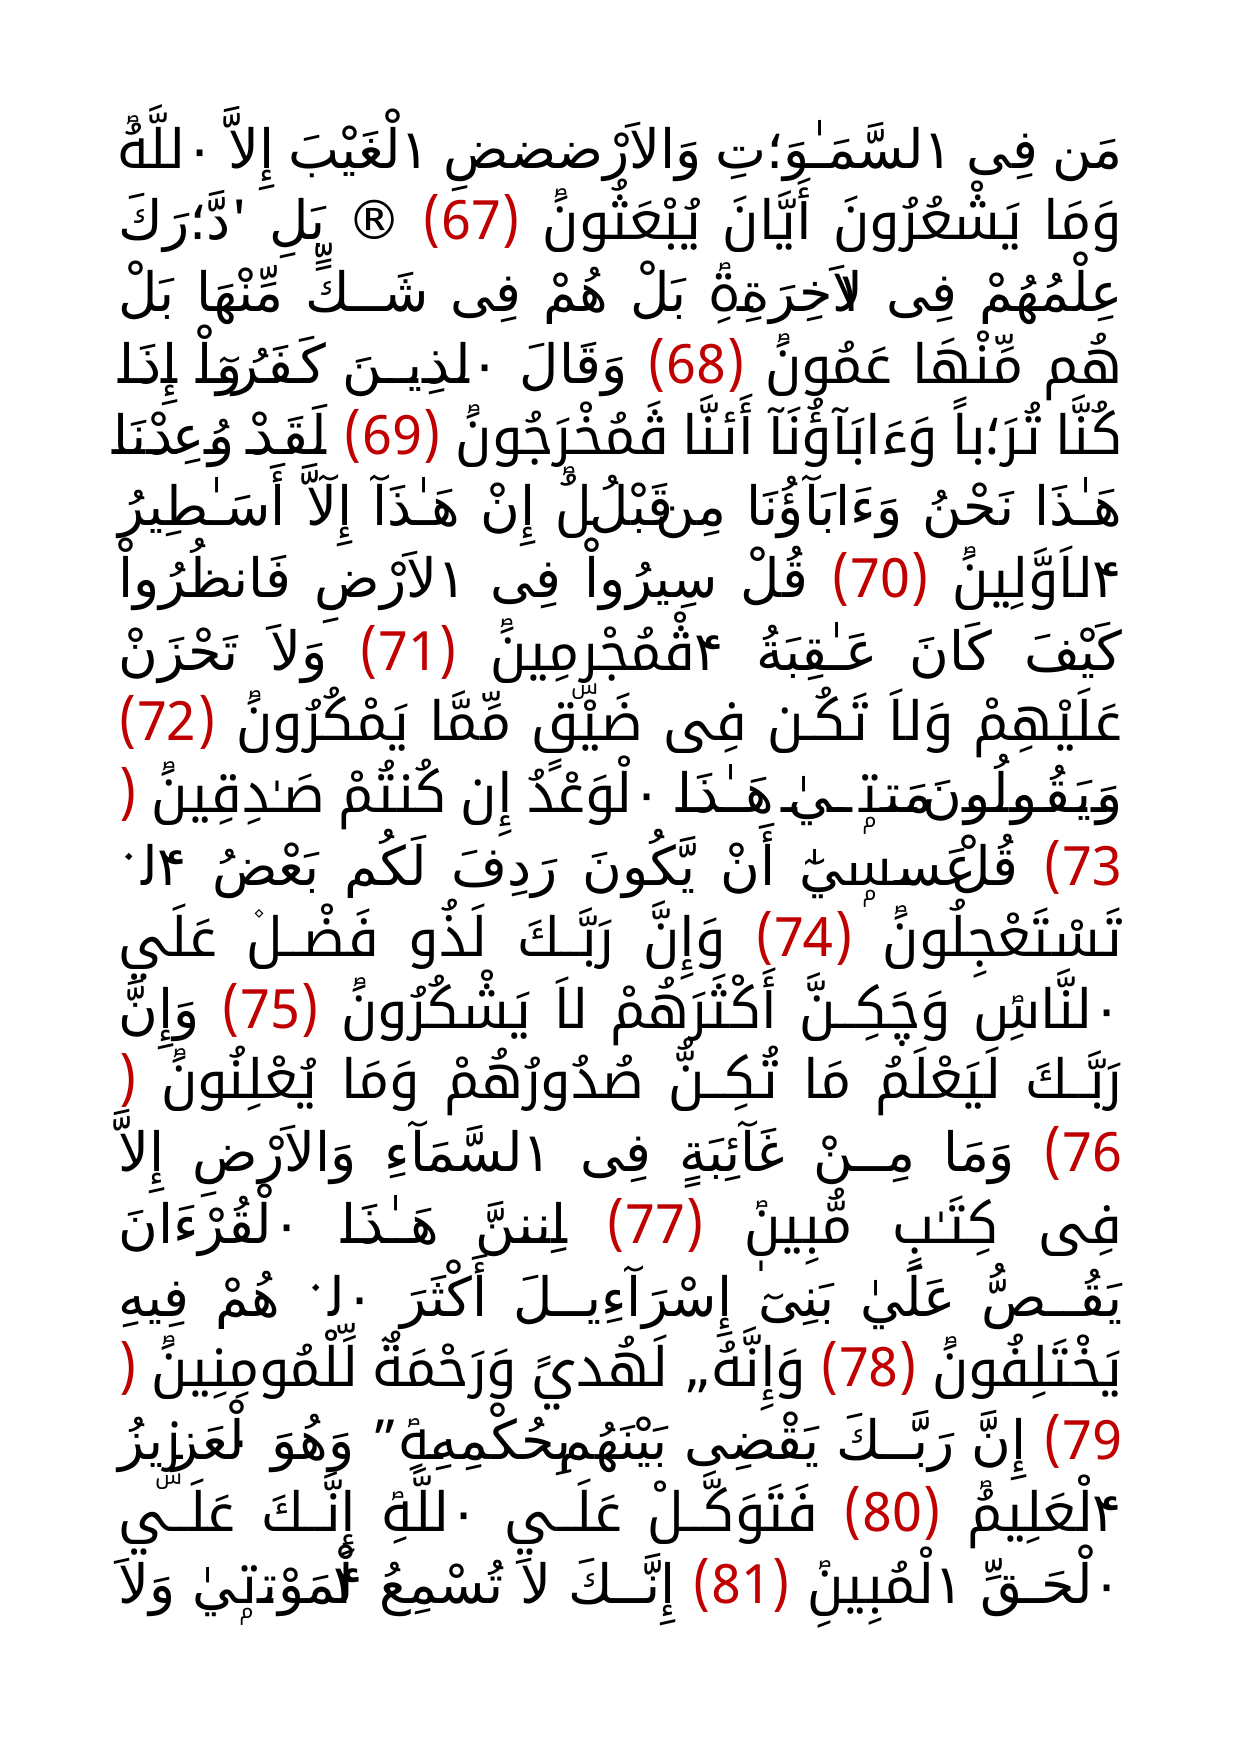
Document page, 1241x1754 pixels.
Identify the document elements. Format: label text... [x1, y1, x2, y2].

text بِسْمِ ۱للَّهِ ۱لرَّحْمَـٰنِ ۱لرَّحِيمِ طَـسِٓؐ تِلْــكَ ءَايَـٰــتُ ۴لْقُرْءَانِ وَكِتَابٍ مُّبِينٖؐ (1) هُديً وَبُشْرۭيٰ لِلْمُومِنِينَ (2) ۰لذِينَ يُقِيمُونَ ۰لصَّلَوٰةَ وَيُوتُونَ ۰لزَّكَوٰةَ وَهُم بِالاَخِرَةِ هُمْ يُوقِنُونَؐ (3) إِنَّ ۰لذِيــنَ لاَ يُومِنُونَ بِالاَخِرَةِ زَيَّنَّا لَهُمُ; أَعْمَـٰلَهُمْ فَهُمْ يَعْمَهُونَؐ (4) ٱُوْلَئِــكَ ۰لذِيــنَ لَهُمْ سُوٓءُ ۴لْعَذَابِ وَهُمْ فِى ۱لاَخِرَةِ هُمُ ۴لاَخْسَرُونَؐ (5) ¥ وَإِنَّــكَ لَتُلَقَّي ۰لْقُرْءَانَ مِن لَّدُنْ حَكِيمٖ عَلِيمٖؐ (6) اِذْ قَالَ مُوسۭيٰ لَأِهْلِهِ“ إِنِّيَ ءَانَسْتُ نَاراً سَـَٔاتِيكُم مِّنْهَا بِخَبَر۫ اَوَ —اتِيكُم بِشِهَابِ قَبَــسٍ لَّعَلَّكُمْ تَصْطَلُونَؐ (7) فَلَمَّا جَآءَهَا نُودِيَ أَنۢ بُورۣكككَ مَن فِى ۱لنّۭارۣ وَمَنْ حَوْلَهَاؐ وَسُبْحَـٰــنَ ۰للَّهِ رَبِّ ۱لْعَـٰلَمِينَؐ (8) يَـٰمُوسۭيٰٓ إِنَّهُ; أَنَا ۰للَّهُ ۴لْعَزۣيزُ ۴لْحَكِيمُ (9) وَأَلْقِ عَصَاكككَؐ فَلَمَّا رۭءۭاهَا تَهْتَزُّ كَأَنَّهَا جَآنٌّ وَلّۭــيٰ مُدْبِراً وَلَمْ يُعَقِّبْؐ يَـٰمُوسۭــيٰ لاَ تَخَـفِؐ اِنِّى لاَ يَخَافُ لَدَيَّ ۰لْمُرْسَلُونَؐ (10) إِلاَّ مَن ظَلَمَ ثُمَّ بَدَّلَ حُسْناَۢ بَعْدَ سُوٓءٍ فَإِنِّى غَفُورٌ رَّحِيمٌؐ (11) وَأَدْخِلْ يَدَكككَ فِى جَيْبِــكَ تَخْرُجْ بَيْضَآءَ مِــنْ غَيْرۣ سُوٓءٍؐ فِى تِسْعِ ءَايَـٰتٖ اِلَيٰ فِرْعَوْنَ وَقَوْمِهِؐ“ إِنَّهُمْ كَانُواْ قَوْماً فَـٰسِقِينَؐ (12) فَلَمَّا جَآءَتْهُمُ; ءَايَـٰتُنَا مُبْصِرَةً قَالُواْ هَـٰذَا سِحْـرٌ مُّبِينٌؐ (13) وَجَحَدُواْ بِهَا وَاسْتَيْقَنَتْهَآ أَنفُسُهُمْ ظُلْماً وَعُلُوّاًؐ فَانظُرْ كَيْفَ كَانَ عَـٰقِبَةُ ۴لْمُفْسِدِينَؐ (14) وَلَقَدَ —اتَيْنَا دَاوُﹼدَ وَسُلَيْمَـٰنَ عِلْماً وَقَالاَ ۰لْحَمْدُ لِلهِ ۱ﻟ﮲ فَضَّلَنَا عَلَــيٰ كَثِيرٍ مِّنْ عِبَادِهِ ۱لْمُومِنِينَؐ (15) وَوَرۣثَ سُلَيْمَـٰنُ دَاوُﹼدَ وَقَالَ يَـٰٓأَيُّهَا ۰لنَّاسسسُ عُلِّمْنَا مَنطِــقَ ۰لطَّيْرۣ وَٱُوتِينَا مِــن كُــلّۣ شَيْءٖؐ اِنَّ هَـٰذَا لَهُوَ ۰لْفَضْــلُ ۴لْمُبِينُؐ (16) ® وَحُشِرَ لِسُلَيْمَـٰنَ جُنُودُهُ„ مِنَ ۰لْجِنِّ وَالِانسِ وَالطَّيْرۣ فَهُمْ يُوزَعُونَؐ (17) حَتَّيٰٓ إِذَآ أَتَوْاْ عَلَيٰ وَادِ ۱لنَّمْــلۣ قَالَتْ نَمْلَةٌ يَـٰٓأَيُّهَا ۰لنَّمْلُ ۶دْخُلُواْ مَسَـٰكِنَكُمْ لاَ يَحْطِمَنَّكُمْ سُلَيْمَـٰنُ وَجُنُودُهُ„ وَهُمْ لاَ يَشْعُرُونَؐ (18) فَتَبَسَّمَ ضَاحِكاً مِّن قَوْلِهَا وَقَالَ رَبِّ أَوْزۣعْنِيَ أَنَ اَشْكُرَ نِعْمَتَــكَ ۰لتِىٓ أَنْعَمْتَ عَلَيَّ وَعَلَيٰ وَ؛لِدَيَّ وَأَنَ اَعْمَــلَ صَـٰڤِحاً تَرْضۭيٰهُ وَأَدْخِلْنِى بِرَحْمَتِكَ فِى عِبَادِكككَ ۰ڤصَّـٰڤِحِينَؐ (19) وَتَفَقَّدَ ۰لطَّيْرَ فَقَالَ مَا لِى لآَ أَرَي ۰لْهُدْهُدَ أَمْ كَانَ مِــنَ ۰لْغَآئِبِينَؐ (20) لُءَعَذِّبَنَّهُ„ عَذَاباً شَدِيداٗ اَوْ لَأَاْذْبَحَنَّهُ; أَوْ لَيَاتِيَنِّى بِسُلْطَـٰنٍ مُّبِينٍؐ (21) فَمَكُــثَ غَيْرَ بَعِيدٍؐ فَقَالَ أَحَطْــتُّ بِمَا لَمْ تُحِطْ بِهِ” وَجِيؔتُــكَ مِــن سَبَإٙ بِنَبَإٍ يَقِينٖؐ (22) اِنِّى وَجَدتُّ èمْرَأَةً تَمْلِكُهُمْ وَٱُوتِيَتْ مِن كُــلّۣ شَيْءٍؐ وَلَهَا عَرْش٘ عَظِيمٌؐ (23) وَجَدتُّهَا وَقَوْمَهَا يَسْجُدُونَ لِلشَّمْـسِ مِن دُونِ ۱للَّهِ وَزَيَّــنَ لَهُمُ ۴لشَّيْطَـٰــنُ أَعْمَـٰلَهُمْ فَصَدَّهُمْ عَـنِ ۱لسَّبِيلِ فَهُمْ لاَ يَهْتَدُونَ (24) أَلاَّ يَسْجُدُواْ لِلهِ ۱ﻟ﮲ يُخْرۣجُ ۴لْخَبْءَ فِى ۱لسَّمَـٰوَ؛تِ وَالاَرْضِ وَيَعْلَمُ مَا يُخْفُونَ وَمَا يُعْلِنُونَؐ (25) ۰للَّهُ لآَ إِچَهَ إِلاَّ هُوَ رَبُّ ۴لْعَرْشِ ۱لْعَظِيمِؐ ¦ (26) © قَالَ سَنَنظُرُ أَصَدَقْتَ أَمْ كُنتَ مِــنَ ۰لْكَـٰذِبِينَؐ (27) "ذْهَــب بِّكِتَـٰبِى هَـٰذَا فَأَلْقِهِ“ إِلَيْهِمْ ثُمَّ تَوَلَّ عَنْهُمْ فَانظُرْ مَاذَا يَرْجِعُونَؐ (28) قَالَتْ يَـٰٓأَيُّهَا ۰لْمَلَؤُاْ اِ۬نِّيَ ٱُلْقِيَ إِلَيَّ كِتَـٰبٌ كَرۣيم٘ (29) اِنَّهُ„ مِــن سُلَيْمَـٰنَ وَإِنَّهُ„ بِسْمِ ۱للَّهِ ۱لرَّحْمَـٰنِ ۱لرَّحِيمِ (30) أَلاَّ تَعْلُواْ عَلَيَّ وَاتُونِى مُسْلِمِينَؐ (31) قَالَتْ يَـٰٓأَيُّهَا ۰لْمَلَؤُاْ اَ۬فْتُونِى فِىٓ أَمْرۣى مَا كُنتُ قَاطِعَةٗ اَمْراٗ حَتَّــيٰ تَشْهَدُونِؐ (32) قَالُواْ نَحْنُ ٱُوْلُواْ قُوَّةٍ وَٱُوْلُواْ بَأْسسسٍ شَدِيدٍ (33) وَالاَمْرُ إِلَيْــكِ فَانظُرۣى مَاذَا تَامُرۣينَؐ (34) قَالَــتِ اِنَّ ۰لْمُلُوكككَ إِذَا دَخَلُواْ قَرْيَةٗ اَفْسَدُوهَا وَجَعَلُوٓاْ أَعِزَّةَ أَهْلِهَآ أَذِلَّةًؐ وَكَذَ؛لِــكَ يَفْعَلُونَؐ (35) وَإِنِّى مُرْسِلَة٘ اِلَيْهِم بِهَدِيَّةٍ فَنَـٰظِرَةٛ بِمَ يَرْجِعُ ۴لْمُرْسَلُونَؐ (36) فَلَمَّا جَآءَ سُلَيْمَـٰــنَ قَالَ أَتُمِدُّونَنِ” بِمَالٍ فَمَآ ءَاتۭيٰــنۣﹺ ۰للَّهُ خَيْرٌ مِّمَّآ ءَاتۭيٰكُم بَــلَ اَنتُم بِهَدِيَّتِكُمْ تَفْرَحُونَؐ (37) "رْجِعِ اِلَيْهِمْ فَلَنَاتِيَنَّهُم بِجُنُودٍ لاَّ قِبَــلَ لَهُم بِهَا وَڤَنُخْرۣجَنَّهُم مِّنْهَآ أَذِلَّةً وَهُمْ صَـٰغِرُونَؐ (38) قَالَ يَـٰٓأَيُّهَا ۰لْمَلَؤُاْ اَ۬يُّكُمْ يَاتِينِى بِعَرْشِهَا قَبْـلَ أَنْ يَّاتُونِى مُسْلِمِينَؐ (39) قَالَ عِفْرۣيتٌ مِّنَ ۰لْجِــنّۣ أَنَآ ءَاتِيكَ بِهِ” قَبْـلَ أَن تَقُومَ مِــن مَّقَامِــكَ وَإِنِّى عَلَيْهِ لَقَوۣيّﹲ اَمِينٌؐ (40) قَالَ ۰ﻟ﮲ عِندَهُ„ عِلْمٌ مِّــنَ ۰لْكِتَـٰــبِ أَنَآ ءَاتِيكَ بِهِ” قَبْلَ أَنْ يَّرْتَدَّ إِلَيْــكَ طَرْفُــكَؐ فَلَمَّا رۭءۭاهُ مُسْتَقِرّاٗ عِندَهُ„ قَالَ هَـٰذَا مِن فَضْلِ رَبِّى لِيَبْلُوَنِــيَ ءَآشْكُرُ أَمَ اَكْفُرُؐ وَمَــن شَكَرَ فَإِنَّمَا يَشْكُرُ لِنَفْسِهِؐ” وَمَــن كَفَرَ فَإِنَّ رَبِّى غَنِــيٌّ كَرۣيمٌؐ (41) ® قَالَ نَكِّرُواْ لَهَا عَرْشَهَا نَنظُرَ اَتَهْتَدِﻯٓ أَمْ تَكُونُ مِــنَ ۰لذِيــنَ لاَ يَهْتَدُونَؐ (42) فَلَمَّا جَآءَتْ قِيــلَ أَهَـٰكَذَا عَرْشُكِ قَالَتْ كَأَنَّهُ„ هُوَؐ وَٱُوتِينَا ۰لْعِلْمَ مِــن قَبْلِهَا وَكُنَّا مُسْلِمِينَؐ (43) وَصَدَّهَا مَا كَانَــت تَّعْبُدُ مِن دُونِ ۱للَّهِؐ إِنَّهَا كَانَتْ مِن قَوْمٍ كۭـٰفِـرۣينَؐ (44) قِيــلَ لَهَا ۸دْخُلِى ۱لصَّرْحَؐ فَلَمَّا رَأَتْهُ حَسِبَتْهُ لُجَّةً وَكَشَفَتْ عَــن سَاقَيْهَاؐ قَالَ إِنَّهُ„ صَرْحٌ مُّمَرَّدٌ مِّن قَوَارۣيرَؐ (45) قَالَتْ رَبِّ إِنِّى ظَلَمْــتُ نَفْسِى وَأَسْلَمْــتُ مَعَ سُلَيْمَـٰنَ لِلهِ رَبِّ ۱لْعَـٰلَمِينَؐ (46) وَلَقَدَ اَرْسَلْنَآ إِلَيٰ ثَمُودَ أَخَاهُمْ صَـٰڤِحاٗ اَنُ ۶عْبُدُواْ ۴للَّهَ فَإِذَا هُمْ فَرۣيقَـٰــنۣ يَخْتَصِمُونَؐ (47) قَالَ يَـٰقَوْمِ لِمَ تَسْتَعْجِلُونَ بِالسَّيِّيؕةِ قَبْــلَ ۰لْحَسَنَةِ لَوْلاَ تَسْتَغْفِرُونَ ۰للَّهَ لَعَلَّكُمْ تُرْحَمُونَؐ (48) قَالُواْ èطَّيَّرْنَا بِــكَ وَبِمَــن مَّعَــكَؐ قَالَ طَـٰٓئِرُكُمْ عِندَ ۰للَّهِؐ بَــلَ اَنتُمْ قَوْمٌ تُفْتَنُونَؐ (49) وَكَانَ فِى ۱لْمَدِينَةِ تِسْعَةُ رَهْطٍ يُفْسِدُونَ فِى ۱لاَرْضِ وَلاَ يُصْڤِحُونَؐ (50) قَالُواْ تَقَاسَمُواْ بِاللَّهِ لَنُبَيِّتَنَّهُ„ وَأَهْلَهُ„ ثُمَّ لَنَقُولَنَّ لِوَلِيِّهِ” مَا شَهِدْنَا مُهْلَــكَ أَهْلِهِ” وَإِنَّا لَصَـٰدِقُونَؐ (51) وَمَكَرُواْ مَكْراً وَمَكَرْنَا مَكْراً وَهُمْ لاَ يَشْعُرُونَؐ (52) فَانظُرْ كَيْفَ كَانَ عَـٰقِبَةُ مَكْرۣهِمُؐ; إِنَّا دَمَّرْنَـٰهُمْ وَقَوْمَهُمُ; أَجْمَعِينَؐ (53) فَتِلْــكَ بُيُوتُهُمْ خَاوۣيَةَۢ بِمَا ظَلَمُوٓاْؐ إِنَّ فِى ذَ؛لِــكَ ءَلاَيَةً لِّقَوْمٍ يَعْلَمُونَؐ (54) وَأَنجَيْنَا ۰لذِيــنَ ءَامَنُواْ وَكَانُواْ يَتَّقُونَؐ (55) وَلُوطاٗ اِذْ قَالَ لِقَوْمِهِ“ أَتَاتُونَ ۰ڤْفَـٰحِشَةَ وَأَنتُمْ تُبْصِرُونَؐ (56) أَئنَّكُمْ لَتَاتُونَ ۰لرّۣجَالَ شَهْوَةً مِّن دُونِ ۱لنِّسَآءِؐ بَــلَ اَنتُمْ قَوْمٌ تَجْهَلُونَؐ (57) ¤ فَمَا كَانَ جَوَابَ قَوْمِهِ“ إِلٓاَّ أَن قَالُوٓاْ أَخْرۣجُوٓاْ ءَالَ لُوطٍ مِّن قَرْيَتِكُمُؐ; إِنَّهُمُ; ٱُنَاسٌ يَتَطَهَّرُونَؐ (58) فَأَنجَيْنَـٰهُ وَأَهْلَهُ; إِلاَّ "مْرَأَتَهُ قَدَّرْنَـٰهَا مِــنَ ۰لْغَـٰبِـرۣينَؐ (59) وَأَمْطَرْنَا عَلَيْهِم مَّطَراًؐ فَسَآءَ مَطَرُ ۴لْمُنذَرۣينَؐ (60) قُـلِ ۱لْحَمْدُ لِلهِ وَسَچَم٘ عَلَــيٰ عِبَادِهِ ۱لذِينَ "صْطَفۭــيٰٓؐ ءَآللَّهُ خَيْر٘ اَمَّا تُشْرۣكُونَؐ (61) أَمَّــنْ خَلَقَ ۰لسَّمَـٰوَ؛تِ وَالاَرْضَ وَأَنزَلَ لَكُم مِّــنَ ۰لسَّمَآءِ مَآءً فَأَنۢبَتْنَا بِهِ” حَدَآئِــقَ ذَاتَ بَهْجَةٍؐ مَّا كَانَ لَكُمُ; أَن تُنۢبِتُواْ شَجَرَهَآؐ أَ.چَهٌ مَّعَ ۰للَّهِؐ بَلْ هُمْ قَوْمٌ يَعْدِلُونَؐ (62) أَمَّـن جَعَــلَ ۰لاَرْضَ قَرَاراً وَجَعَـلَ خِچَلَهَآ أَنْهَـٰراً وَجَعَــلَ لَهَا رَوَ؛سِيَ وَجَعَلَ بَيْنَ ۰ڤْبَحْرَيْنِ حَاجِزاٗؐ اَ.چَهٌ مَّعَ ۰للَّهِؐ بَــلَ اَكْثَرُهُمْ لاَ يَعْلَمُونَؐ (63) أَمَّنْ يُّجِيبُ ۴لْمُضْطَرَّ إِذَا دَعَاهُ وَيَكْشِفُ ۴لسُّوٓءَ وَيَجْعَلُكُمْ خُلَفَآءَ ۰لاَرْضضضِؐ أَ.چَهٌ مَّعَ ۰للَّهِؐ قَلِيلًا مَّا تَذَّكَّرُونَؐ (64) أَمَّـنْ يَّهْدِيكُمْ فِى ظُلُمَـٰــتِ ۱لْبَرّۣ وَاڤْبَحْرۣ وَمَنْ يُّرْسِلُ ۴لرّۣيَـٰحَ نُشُراَۢ بَيْـنَ ¢ رَحْمَتِهِؐ“ أَ.چَهٌ مَّعَ ۰للَّهِؐ تَعَـٰلَــي ۰للَّهُ عَمَّا يُشْرۣكُونَؐ (65) أَمَّــنْ يَّبْدَؤُاْ ۴لْخَلْقَ ثُمَّ يُعِيدُهُ„ وَمَنْ يَّرْزُقُكُم مِّــنَ ۰لسَّمَآءِ وَالاَرْضِؐ أَ.چَهٌ مَّعَ ۰للَّهِؐ قُــلْ هَاتُواْ بُرْهَـٰنَكُمُ; إِن كُنتُمْ صَـٰدِقِينَؐ (66) قُـل لاَّ يَعْلَمُ مَن فِى ۱لسَّمَـٰوَ؛تِ وَالاَرْضضضِ ۱لْغَيْبَ إِلاَّ ۰للَّهُؐ وَمَا يَشْعُرُونَ أَيَّانَ يُبْعَثُونَؐ (67) ® بَلِ 'دَّ؛رَكَ عِلْمُهُمْ فِى ۱لاَخِرَةِؐ بَلْ هُمْ فِى شَــكٍّ مِّنْهَا بَلْ هُم مِّنْهَا عَمُونَؐ (68) وَقَالَ ۰لذِيــنَ كَفَرُوٓاْ إِذَا كُنَّا تُرَ؛باً وَءَابَآؤُنَآ أَئنَّا ڤَمُخْرَجُونَؐ (69) لَقَدْ وُعِدْنَا هَـٰذَا نَحْنُ وَءَابَآؤُنَا مِن قَبْلُؐ إِنْ هَـٰذَآ إِلٓاَّ أَسَـٰطِيرُ ۴لاَوَّلِينَؐ (70) قُلْ سِيرُواْ فِى ۱لاَرْضِ فَانظُرُواْ كَيْفَ كَانَ عَـٰقِبَةُ ۴ڤْمُجْرۣمِينَؐ (71) وَلاَ تَحْزَنْ عَلَيْهِمْ وَلاَ تَكُـن فِى ضَيْقٍ مِّمَّا يَمْكُرُونَؐ (72) وَيَقُولُونَ مَتۭــيٰ هَـٰذَا ۰لْوَعْدُ إِن كُنتُمْ صَـٰدِقِينَؐ (73) قُلْ عَسۭيٰٓ أَنْ يَّكُونَ رَدِفَ لَكُم بَعْضُ ۴ﻟ﮲ تَسْتَعْجِلُونَؐ (74) وَإِنَّ رَبَّــكَ لَذُو فَضْــل۫ عَلَي ۰لنَّاسِؐ وَچَكِــنَّ أَكْثَرَهُمْ لاَ يَشْكُرُونَؐ (75) وَإِنَّ رَبَّــكَ لَيَعْلَمُ مَا تُكِــنُّ صُدُورُهُمْ وَمَا يُعْلِنُونَؐ (76) وَمَا مِــنْ غَآئِبَةٍ فِى ۱لسَّمَآءِ وَالاَرْضِ إِلاَّ فِى كِتَـٰبٍ مُّبِينٖؐ (77) اِنننَّ هَـٰذَا ۰لْقُرْءَانَ يَقُــصُّ عَلَيٰ بَنِىٓ إِسْرَآءِيــلَ أَكْثَرَ ۰ﻟ﮲ هُمْ فِيهِ يَخْتَلِفُونَؐ (78) وَإِنَّهُ„ لَهُديً وَرَحْمَةٌ لِّلْمُومِنِينَؐ (79) إِنَّ رَبَّــكَ يَقْضِى بَيْنَهُم بِحُكْمِهِؐ” وَهُوَ ۰لْعَزۣيزُ ۴لْعَلِيمُؐ (80) فَتَوَكَّــلْ عَلَــي ۰للَّهِؐ إِنَّــكَ عَلَــي ۰لْحَـقِّ ۱لْمُبِينِؐ (81) إِنَّــكَ لاَ تُسْمِعُ ۴لْمَوْتۭيٰ وَلاَ تُسْمِعُ ۴لصُّمَّ ۰لدُّعَآءَ اۭذَا وَلَّوْاْ مُدْبِـرۣينَؐ (82) وَمَآ أَنتَ بِهَـٰدِى ۱لْعُمْــيۣ عَن ضَچَلَتِهِمُؐ; إِن تُسْمِعُ إِلاَّ مَنْ يُّومِنُ بِـَٔايَـٰتِنَا فَهُم مُّسْلِمُونَؐ (83) © وَإِذَا وَقَعَ ۰لْقَوْلُ عَلَيْهِمُ; أَخْرَجْنَا لَهُمْ دَآبَّةً مِّــنَ ۰لاَرْضضضِ تُكَلِّمُهُمُؐ; إِنَّ ۰لنَّاسسسَ كَانُواْ بِـَٔايَـٰتِنَا لاَ يُوقِنُونَؐ (84) وَيَوْمَ نَحْشُرُ مِــن كُلِّ ٱُمَّةٍ فَوْجاً مِّمَّنْ يُّكَذِّبُ بِـَٔايَـٰتِنَا فَهُمْ يُوزَعُونَؐ (85) حَتَّيٰٓ إِذَا جَآءُو قَالَ أَكَذَّبْتُم بِـَٔايَـٰتِى وَلَمْ تُحِيطُواْ بِهَا عِلْماٗؐ اَمَّاذَا كُنتُمْ تَعْمَلُونَؐ (86) وَوَقَعَ ۰لْقَوْلُ عَلَيْهِم بِمَا ظَلَمُواْ فَهُمْ لاَ يَنطِقُونَؐ (87) أَلَمْ يَرَوَاْ اَنَّا جَعَلْنَا ۰ليْلَ لِيَسْكُنُواْ فِيهِ وَالنَّهَارَ مُبْصِراٗؐ اِنَّ فِى ذَ؛لِــكَ ءَلاَيَـٰــتٍ لِّقَوْمٍ يُومِنُونَؐ (88) وَيَوْمَ يُنفَخُ فِى ۱لصُّورۣ فَفَزۣعَ مَـن فِى ۱لسَّمَـٰوَ؛تِ وَمَـن فِى ۱لاَرْضضضِ إِلاَّ مَــن شَآءَ ۰للَّهُؐ وَكُــلّﹲ —اتُوهُ دَ؛خِرۣينَؐ (89) وَتَرَي ۰لْجِبَالَ تَحْسِبُهَا جَامِدَةً وَهِــيَ تَمُرُّ مَرَّ ۰ڤسَّحَابِؐ صُنْعَ ۰للَّهِ ۱ﻟـذِىٓ أَتْقَــنَ كُــلَّ شَيْءٖؐ اِنَّهُ„ خَبِيرٛ بِمَا تَفْعَلُونَؐ (90) مَـن جَآءَ بِالْحَسَنَةِ فَلَهُ„ خَيْرٌ مِّنْهَا وَهُم مِّن فَزَعِ يَوْمَئِذٖ —امِنُونَؐ (91) وَمَن جَآءَ بِالسَّيِّيؕةِ فَكُبَّــتْ وُجُوهُهُمْ فِى ۱لنّۭارۣؐ هَلْ تُجْزَوْنَ إِلاَّ مَا كُنتُمْ تَعْمَلُونَؐ (92) إِنَّمَآ ٱُمِرْتُ أَنَ اَعْبُدَ رَبَّ هَـٰذِهِ ۱لْبَلْدَةِ ۱ﻟ﮲ حَرَّمَهَا وَلَهُ„ كُــلُّ شَيْءٍؐ وَٱُمِرْتُ أَنَ اَكُونَ مِنَ ۰لْمُسْلِمِينَ (93) وَأَنَ اَتْلُوَاْ ۰لْقُرْءَانَؐ فَمَـنِ 'هْتَدۭيٰ فَإِنَّمَا يَهْتَدِى لِنَفْسِهِؐ” وَمَــن ضَلَّ فَقُلِ اِنَّمَآ أَنَا مِــنَ ۰لْمُنذِرۣينَؐ (94) وَقُـلِ ۱لْحَمْدُ لِلهِ سَيُرۣيكُمُ; ءَايَـٰتِهِ” فَتَعْرۣفُونَهَاؐ وَمَا رَبُّــكَ بِغَـٰفِــل۫ عَمَّا تَعْمَلُونَ (95) [118, 118, 1122, 1626]
